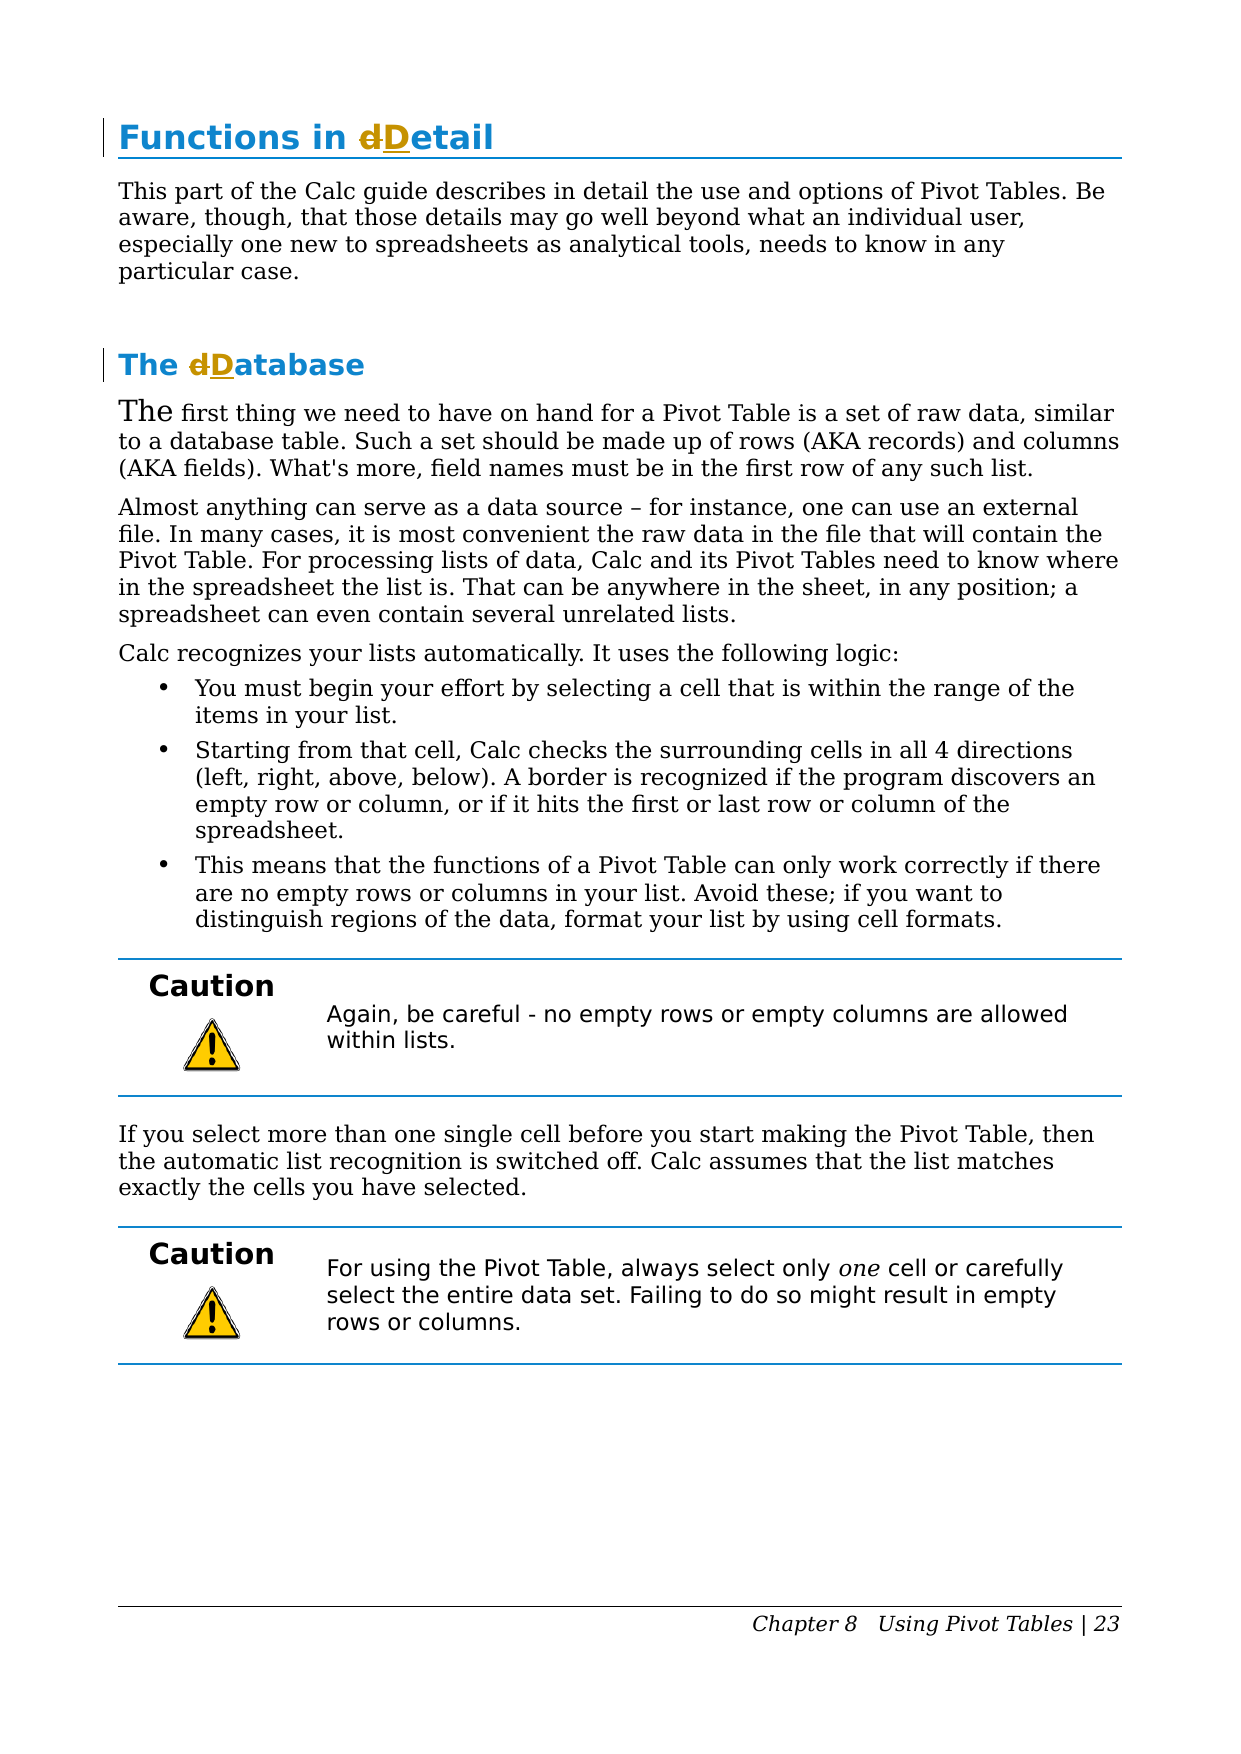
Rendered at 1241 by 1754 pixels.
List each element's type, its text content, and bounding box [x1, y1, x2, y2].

list This means that the functions of a Pivot Table can only work correctly if there are no empty rows or columns in your list. Avoid these; if you want to distinguish regions of the data, format your list by using cell formats. [156, 851, 1122, 933]
picture [179, 1014, 244, 1075]
text If you select more than one single cell before you start making the Pivot Table, then the automatic list recognition is switched off. Calc assumes that the list matches exactly the cells you have selected. [118, 1121, 1122, 1201]
subtitle Functions in Detail [118, 118, 1122, 157]
picture [179, 1282, 244, 1343]
table_header Caution [118, 960, 305, 1095]
subtitle The Database [118, 348, 1122, 382]
list You must begin your effort by selecting a cell that is within the range of the items in your list. [156, 673, 1122, 729]
text This part of the Calc guide describes in detail the use and options of Pivot Tables. Be aware, though, that those details may go well beyond what an individual user, especially one new to spreadsheets as analytical tools, needs to know in any particular case. [118, 178, 1122, 284]
list Starting from that cell, Calc checks the surrounding cells in all 4 directions (left, right, above, below). A border is recognized if the program discovers an empty row or column, or if it hits the first or last row or column of the spreadsheet. [156, 735, 1122, 844]
list Calc recognizes your lists automatically. It uses the following logic: [118, 640, 1122, 667]
table_header Again, be careful - no empty rows or empty columns are allowed within lists. [305, 960, 1122, 1095]
table_header Caution [118, 1228, 305, 1363]
text Almost anything can serve as a data source – for instance, one can use an external file. In many cases, it is most convenient the raw data in the file that will contain the Pivot Table. For processing lists of data, Calc and its Pivot Tables need to know where in the spreadsheet the list is. That can be anywhere in the sheet, in any position; a spreadsheet can even contain several unrelated lists. [118, 494, 1122, 627]
text The first thing we need to have on hand for a Pivot Table is a set of raw data, similar to a database table. Such a set should be made up of rows (AKA records) and columns (AKA fields). What's more, field names must be in the first row of any such list. [118, 394, 1122, 482]
table_header For using the Pivot Table, always select only one cell or carefully select the entire data set. Failing to do so might result in empty rows or columns. [305, 1228, 1122, 1363]
